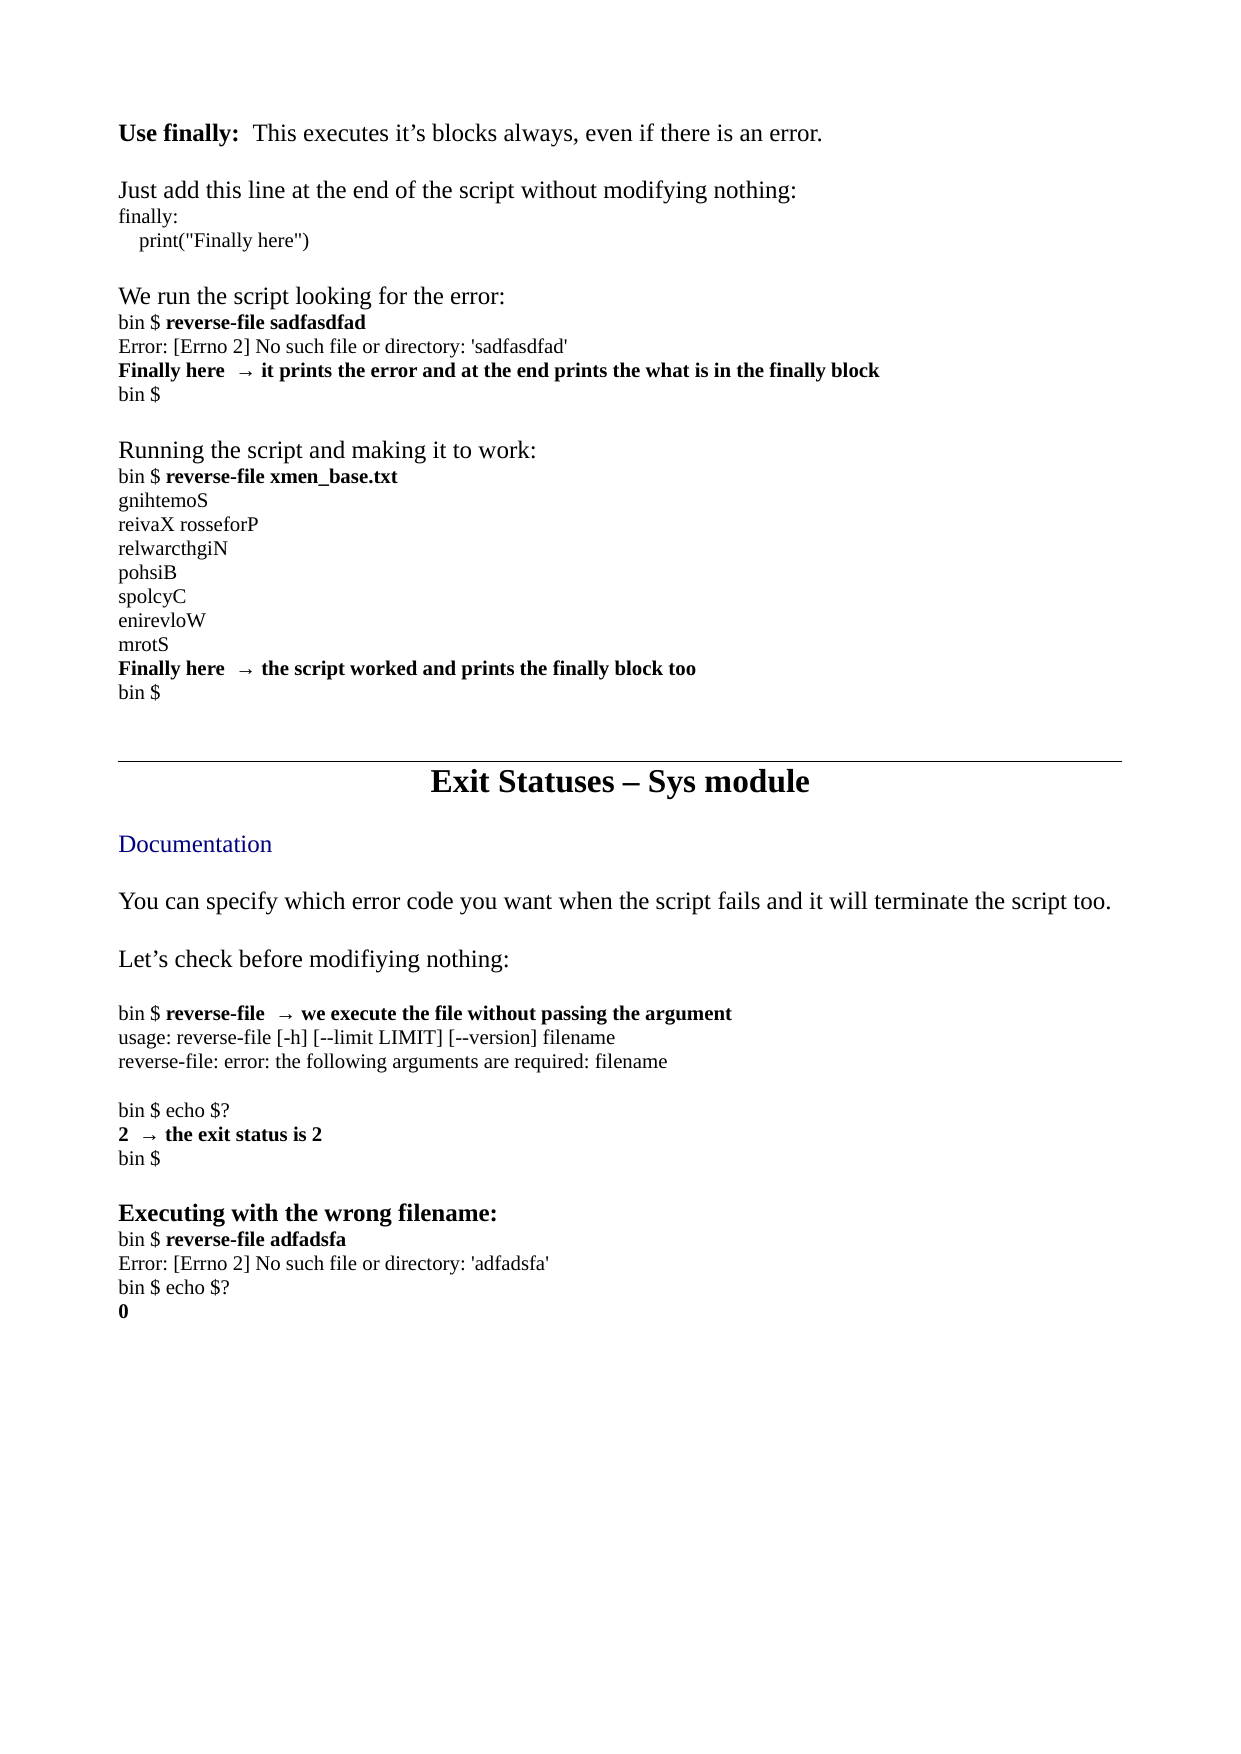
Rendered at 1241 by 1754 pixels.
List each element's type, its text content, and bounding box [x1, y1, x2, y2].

text relwarcthgiN [118, 536, 1122, 560]
text bin $ [118, 1146, 1122, 1170]
text bin $ [118, 680, 1122, 704]
text Finally here → it prints the error and at the end prints the what is in the finally block [118, 358, 1122, 382]
text bin $ reverse-file sadfasdfad [118, 310, 1122, 334]
text gnihtemoS [118, 488, 1122, 512]
text print("Finally here") [118, 228, 1122, 252]
text bin $ echo $? [118, 1275, 1122, 1299]
text bin $ reverse-file xmen_base.txt [118, 464, 1122, 488]
text Just add this line at the end of the script without modifying nothing: [118, 176, 1122, 204]
text mrotS [118, 632, 1122, 656]
text 0 [118, 1299, 1122, 1323]
text Documentation [118, 829, 1122, 857]
text Exit Statuses – Sys module [118, 762, 1122, 800]
text pohsiB [118, 560, 1122, 584]
text bin $ reverse-file → we execute the file without passing the argument [118, 1001, 1122, 1025]
text bin $ [118, 382, 1122, 406]
text Let’s check before modifiying nothing: [118, 944, 1122, 972]
text reivaX rosseforP [118, 512, 1122, 536]
text bin $ reverse-file adfadsfa [118, 1227, 1122, 1251]
text spolcyC [118, 584, 1122, 608]
text finally: [118, 204, 1122, 228]
text Use finally: This executes it’s blocks always, even if there is an error. [118, 118, 1122, 147]
text Error: [Errno 2] No such file or directory: 'adfadsfa' [118, 1251, 1122, 1275]
text reverse-file: error: the following arguments are required: filename [118, 1049, 1122, 1073]
text We run the script looking for the error: [118, 281, 1122, 310]
text Error: [Errno 2] No such file or directory: 'sadfasdfad' [118, 334, 1122, 358]
text enirevloW [118, 608, 1122, 632]
text Running the script and making it to work: [118, 435, 1122, 464]
text 2 → the exit status is 2 [118, 1122, 1122, 1146]
text Executing with the wrong filename: [118, 1198, 1122, 1227]
text bin $ echo $? [118, 1097, 1122, 1122]
text Finally here → the script worked and prints the finally block too [118, 656, 1122, 680]
text usage: reverse-file [-h] [--limit LIMIT] [--version] filename [118, 1025, 1122, 1049]
text You can specify which error code you want when the script fails and it will terminate the script too. [118, 886, 1122, 915]
